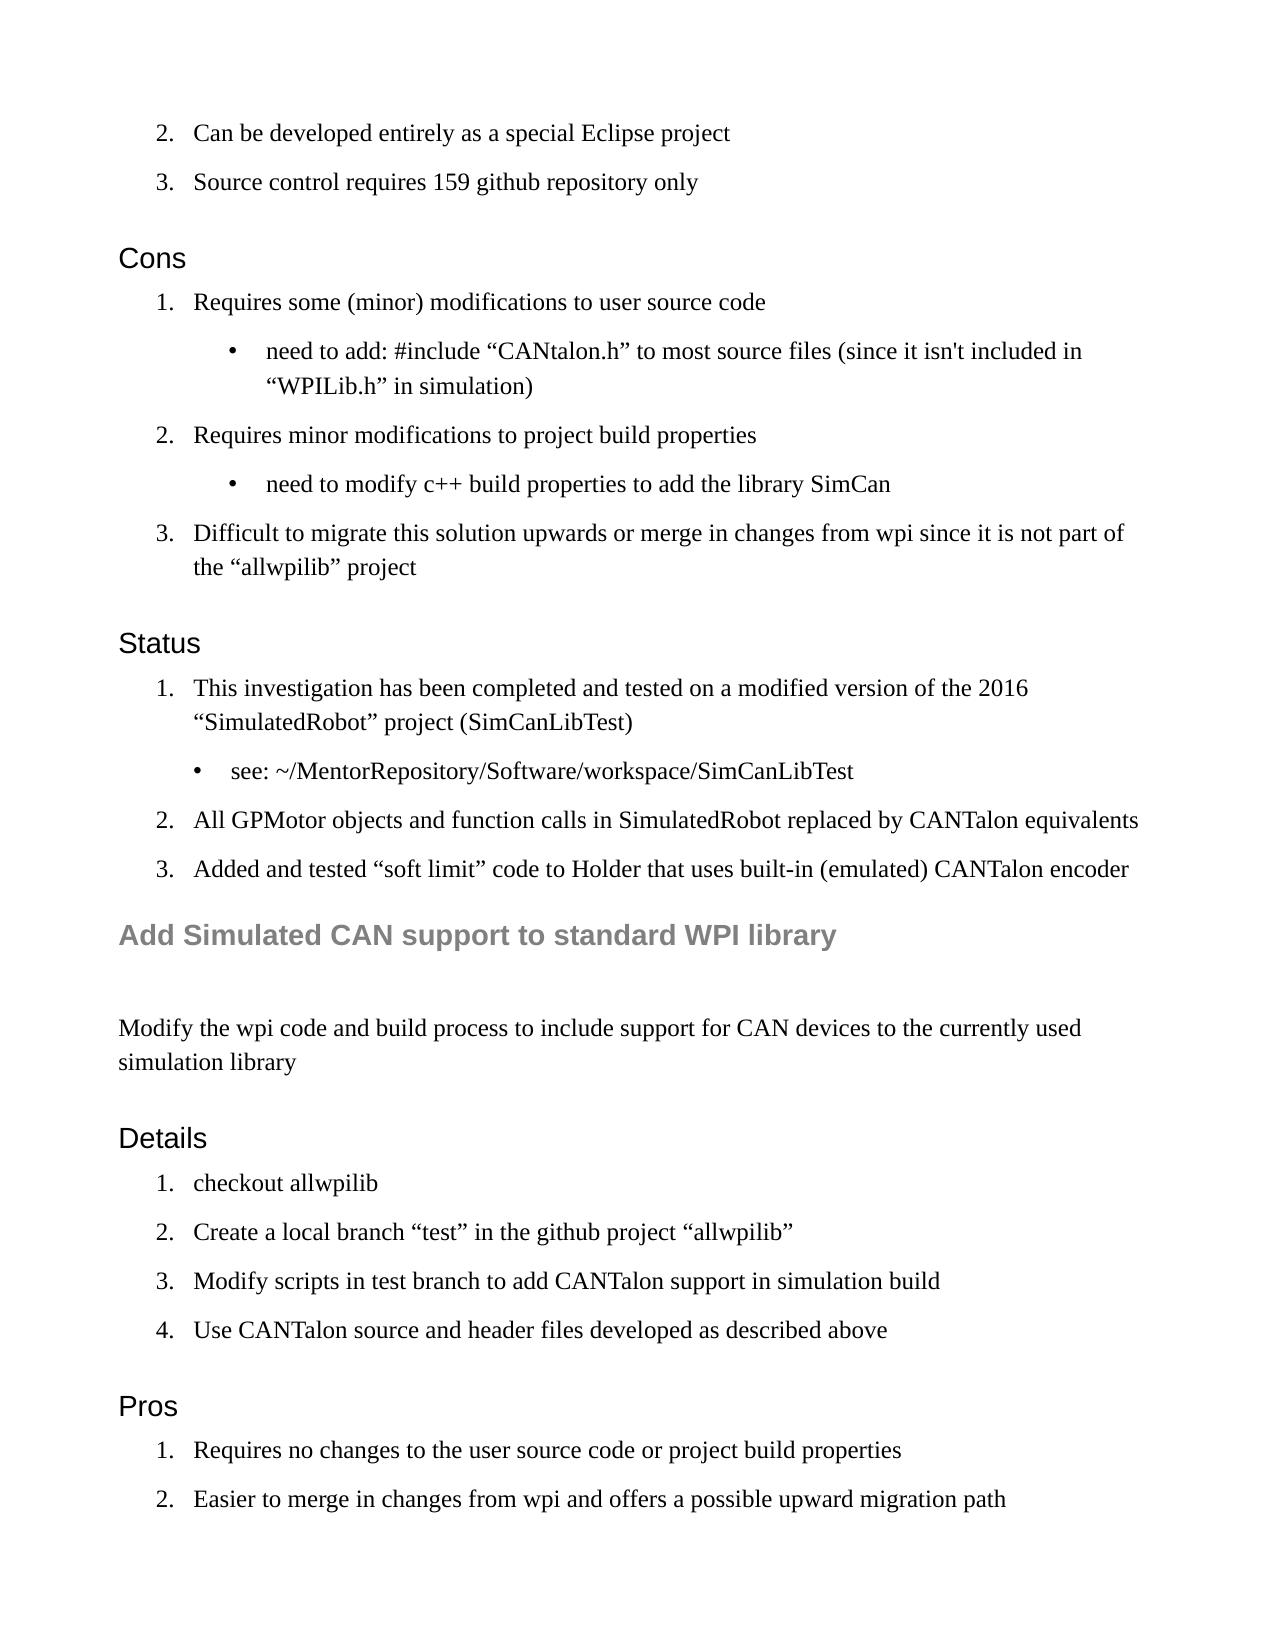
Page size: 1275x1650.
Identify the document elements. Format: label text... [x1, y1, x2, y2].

list Create a local branch “test” in the github project “allwpilib” [156, 1217, 1157, 1245]
list checkout allwpilib [156, 1168, 1157, 1196]
subtitle Details [118, 1122, 1157, 1155]
list Source control requires 159 github repository only [156, 167, 1157, 196]
list Use CANTalon source and header files developed as described above [156, 1315, 1157, 1343]
list Requires no changes to the user source code or project build properties [156, 1435, 1157, 1464]
subtitle Pros [118, 1389, 1157, 1422]
list Easier to merge in changes from wpi and offers a possible upward migration path [156, 1484, 1157, 1513]
list Modify scripts in test branch to add CANTalon support in simulation build [156, 1266, 1157, 1294]
list need to add: #include “CANtalon.h” to most source files (since it isn't included in “WPILib.h” in simulation) [228, 336, 1157, 399]
list Difficult to migrate this solution upwards or merge in changes from wpi since it is not part of the “allwpilib” project [156, 518, 1157, 581]
list All GPMotor objects and function calls in SimulatedRobot replaced by CANTalon equivalents [156, 805, 1157, 834]
list Can be developed entirely as a special Eclipse project [156, 118, 1157, 147]
list see: ~/MentorRepository/Software/workspace/SimCanLibTest [193, 756, 1157, 785]
list Added and tested “soft limit” code to Holder that uses built-in (emulated) CANTalon encoder [156, 854, 1157, 883]
subtitle Cons [118, 241, 1157, 275]
list This investigation has been completed and tested on a modified version of the 2016 “SimulatedRobot” project (SimCanLibTest) [156, 673, 1157, 736]
list Requires some (minor) modifications to user source code [156, 287, 1157, 316]
subtitle Status [118, 627, 1157, 660]
list Requires minor modifications to project build properties [156, 420, 1157, 449]
subtitle Add Simulated CAN support to standard WPI library [118, 918, 1157, 951]
text Modify the wpi code and build process to include support for CAN devices to the currently used simulation library [118, 1013, 1157, 1076]
list need to modify c++ build properties to add the library SimCan [228, 469, 1157, 498]
